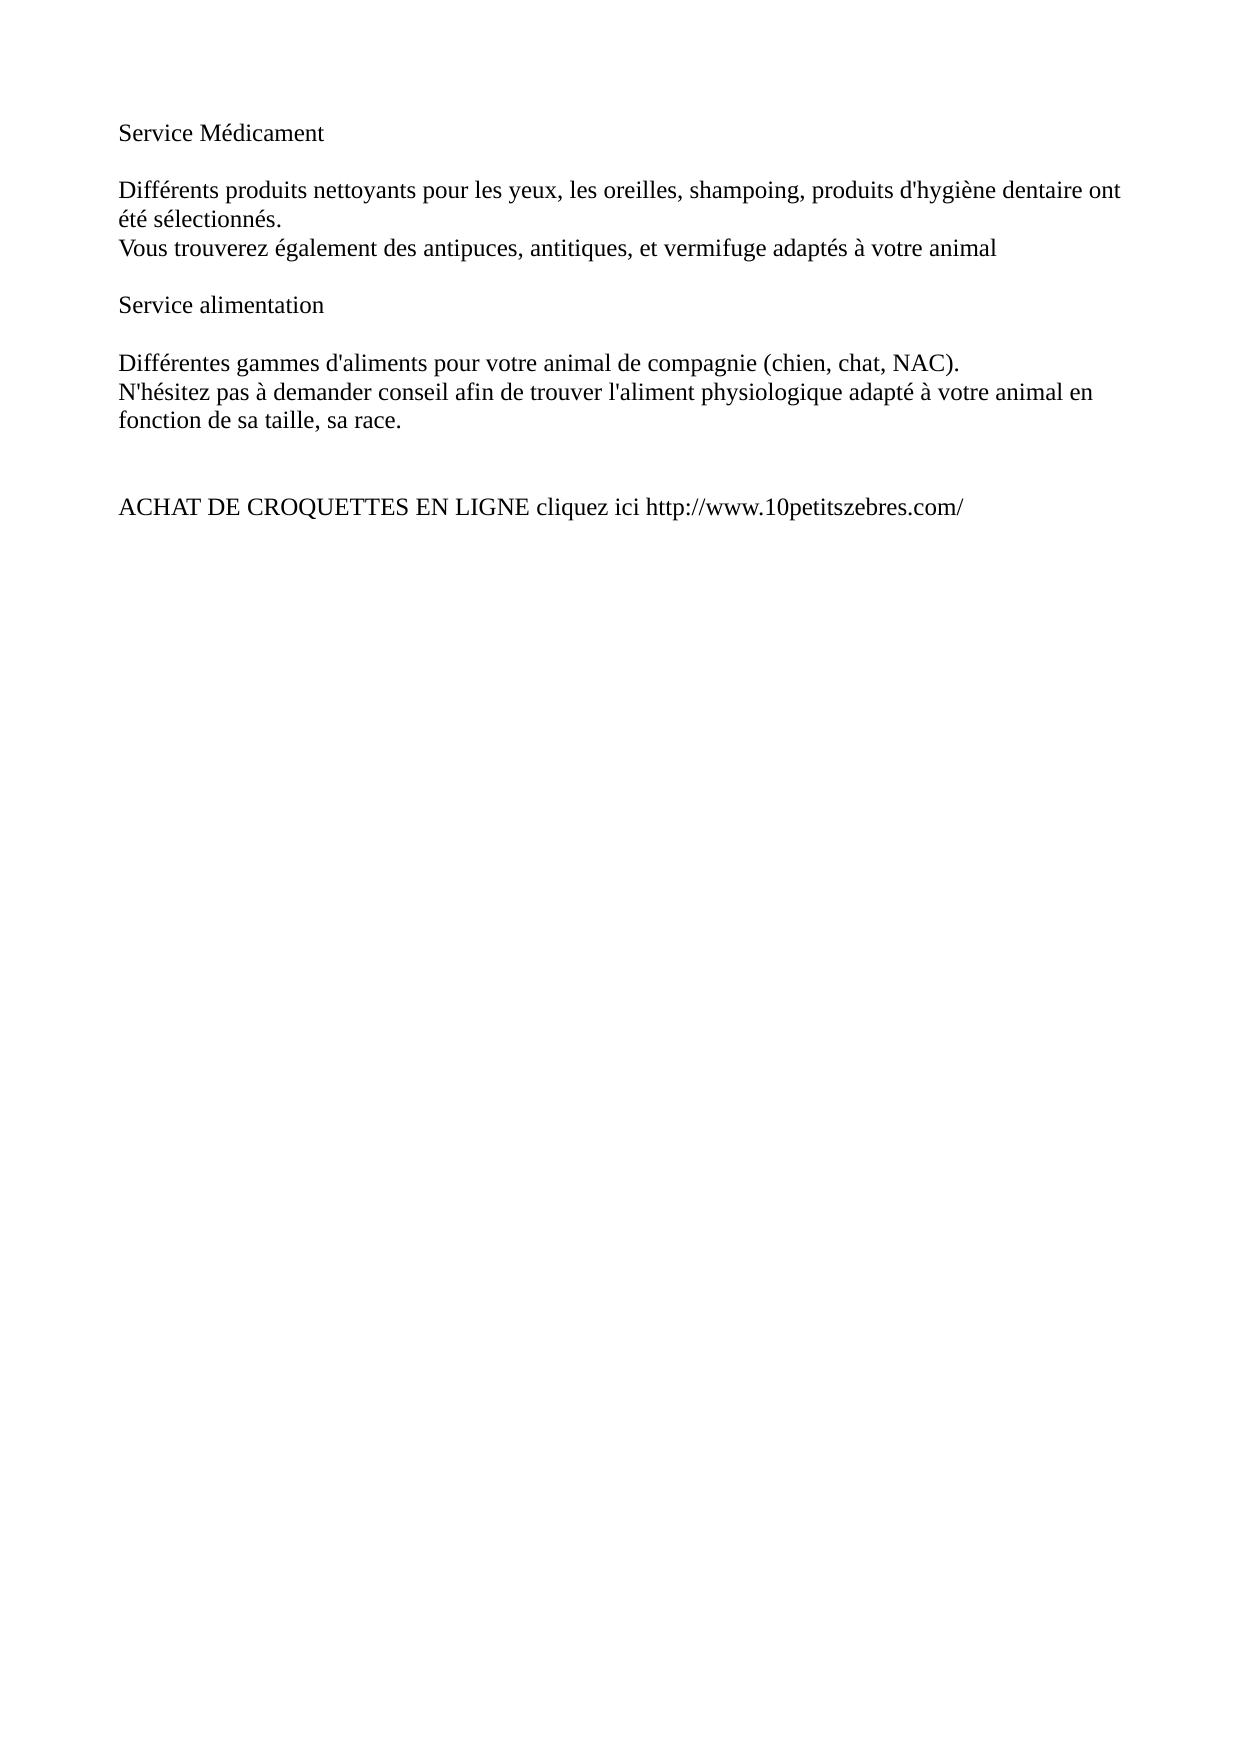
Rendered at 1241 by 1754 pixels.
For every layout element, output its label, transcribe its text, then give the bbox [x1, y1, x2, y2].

text N'hésitez pas à demander conseil afin de trouver l'aliment physiologique adapté à votre animal en fonction de sa taille, sa race. [118, 377, 1122, 434]
text Vous trouverez également des antipuces, antitiques, et vermifuge adaptés à votre animal [118, 233, 1122, 262]
text Service Médicament [118, 118, 1122, 147]
text Différentes gammes d'aliments pour votre animal de compagnie (chien, chat, NAC). [118, 348, 1122, 377]
text ACHAT DE CROQUETTES EN LIGNE cliquez ici http://www.10petitszebres.com/ [118, 492, 1122, 521]
text Différents produits nettoyants pour les yeux, les oreilles, shampoing, produits d'hygiène dentaire ont été sélectionnés. [118, 176, 1122, 233]
text Service alimentation [118, 291, 1122, 319]
